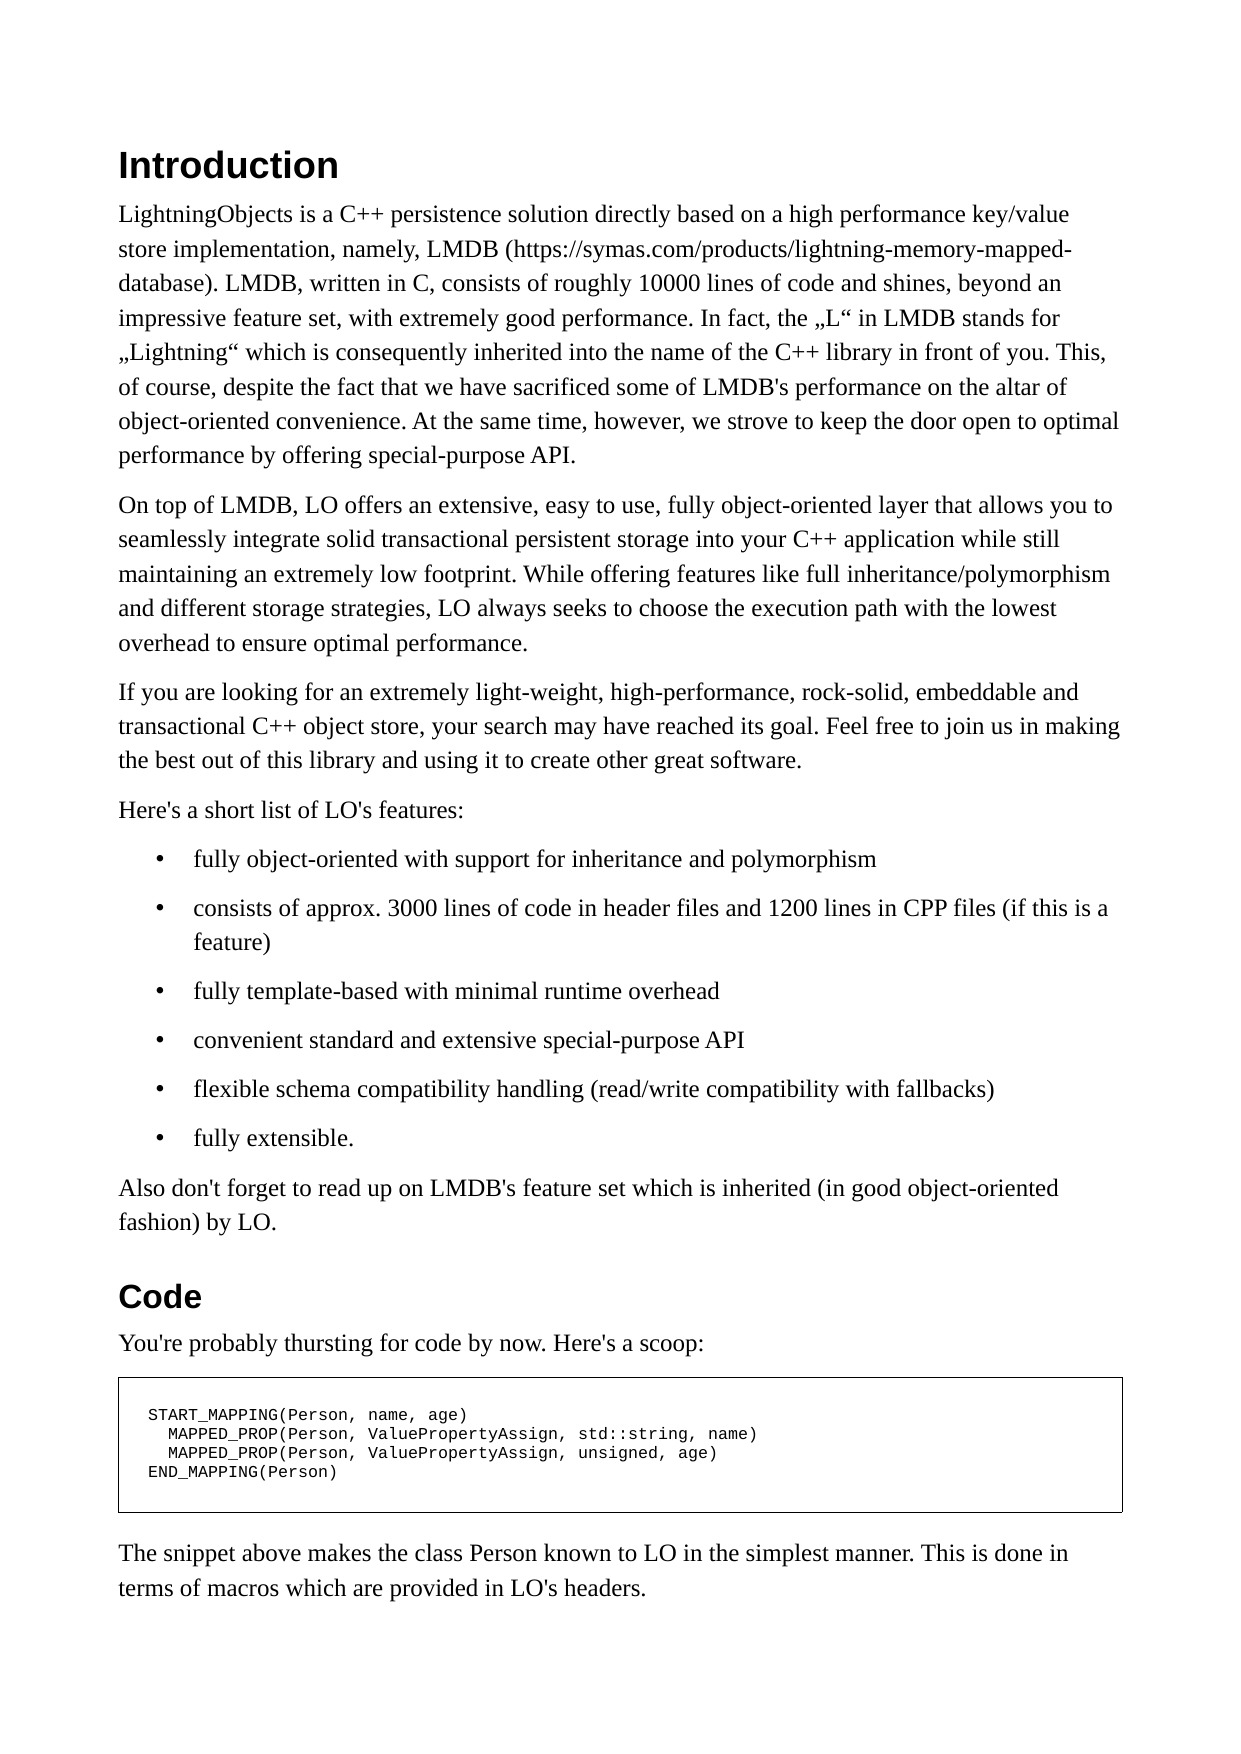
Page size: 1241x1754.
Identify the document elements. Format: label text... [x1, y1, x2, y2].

text LightningObjects is a C++ persistence solution directly based on a high performance key/value store implementation, namely, LMDB (https://symas.com/products/lightning-memory-mapped-database). LMDB, written in C, consists of roughly 10000 lines of code and shines, beyond an impressive feature set, with extremely good performance. In fact, the „L“ in LMDB stands for „Lightning“ which is consequently inherited into the name of the C++ library in front of you. This, of course, despite the fact that we have sacrificed some of LMDB's performance on the altar of object-oriented convenience. At the same time, however, we strove to keep the door open to optimal performance by offering special-purpose API. [118, 199, 1122, 469]
text MAPPED_PROP(Person, ValuePropertyAssign, unsigned, age) [119, 1415, 1122, 1434]
text Here's a short list of LO's features: [118, 795, 1122, 823]
text On top of LMDB, LO offers an extensive, easy to use, fully object-oriented layer that allows you to seamlessly integrate solid transactional persistent storage into your C++ application while still maintaining an extremely low footprint. While offering features like full inheritance/polymorphism and different storage strategies, LO always seeks to choose the execution path with the lowest overhead to ensure optimal performance. [118, 490, 1122, 656]
list fully template-based with minimal runtime overhead [156, 976, 1122, 1005]
list consists of approx. 3000 lines of code in header files and 1200 lines in CPP files (if this is a feature) [156, 893, 1122, 956]
subtitle Introduction [118, 143, 1122, 187]
text The snippet above makes the class Person known to LO in the simplest manner. This is done in terms of macros which are provided in LO's headers. [118, 1538, 1122, 1602]
text START_MAPPING(Person, name, age) [119, 1378, 1122, 1396]
list flexible schema compatibility handling (read/write compatibility with fallbacks) [156, 1074, 1122, 1103]
text END_MAPPING(Person) [119, 1434, 1122, 1512]
list convenient standard and extensive special-purpose API [156, 1025, 1122, 1054]
text Also don't forget to read up on LMDB's feature set which is inherited (in good object-oriented fashion) by LO. [118, 1173, 1122, 1236]
text MAPPED_PROP(Person, ValuePropertyAssign, std::string, name) [119, 1396, 1122, 1415]
text You're probably thursting for code by now. Here's a scoop: [118, 1328, 1122, 1357]
list fully extensible. [156, 1123, 1122, 1152]
list fully object-oriented with support for inheritance and polymorphism [156, 844, 1122, 872]
subtitle Code [118, 1277, 1122, 1316]
text If you are looking for an extremely light-weight, high-performance, rock-solid, embeddable and transactional C++ object store, your search may have reached its goal. Feel free to join us in making the best out of this library and using it to create other great software. [118, 677, 1122, 774]
